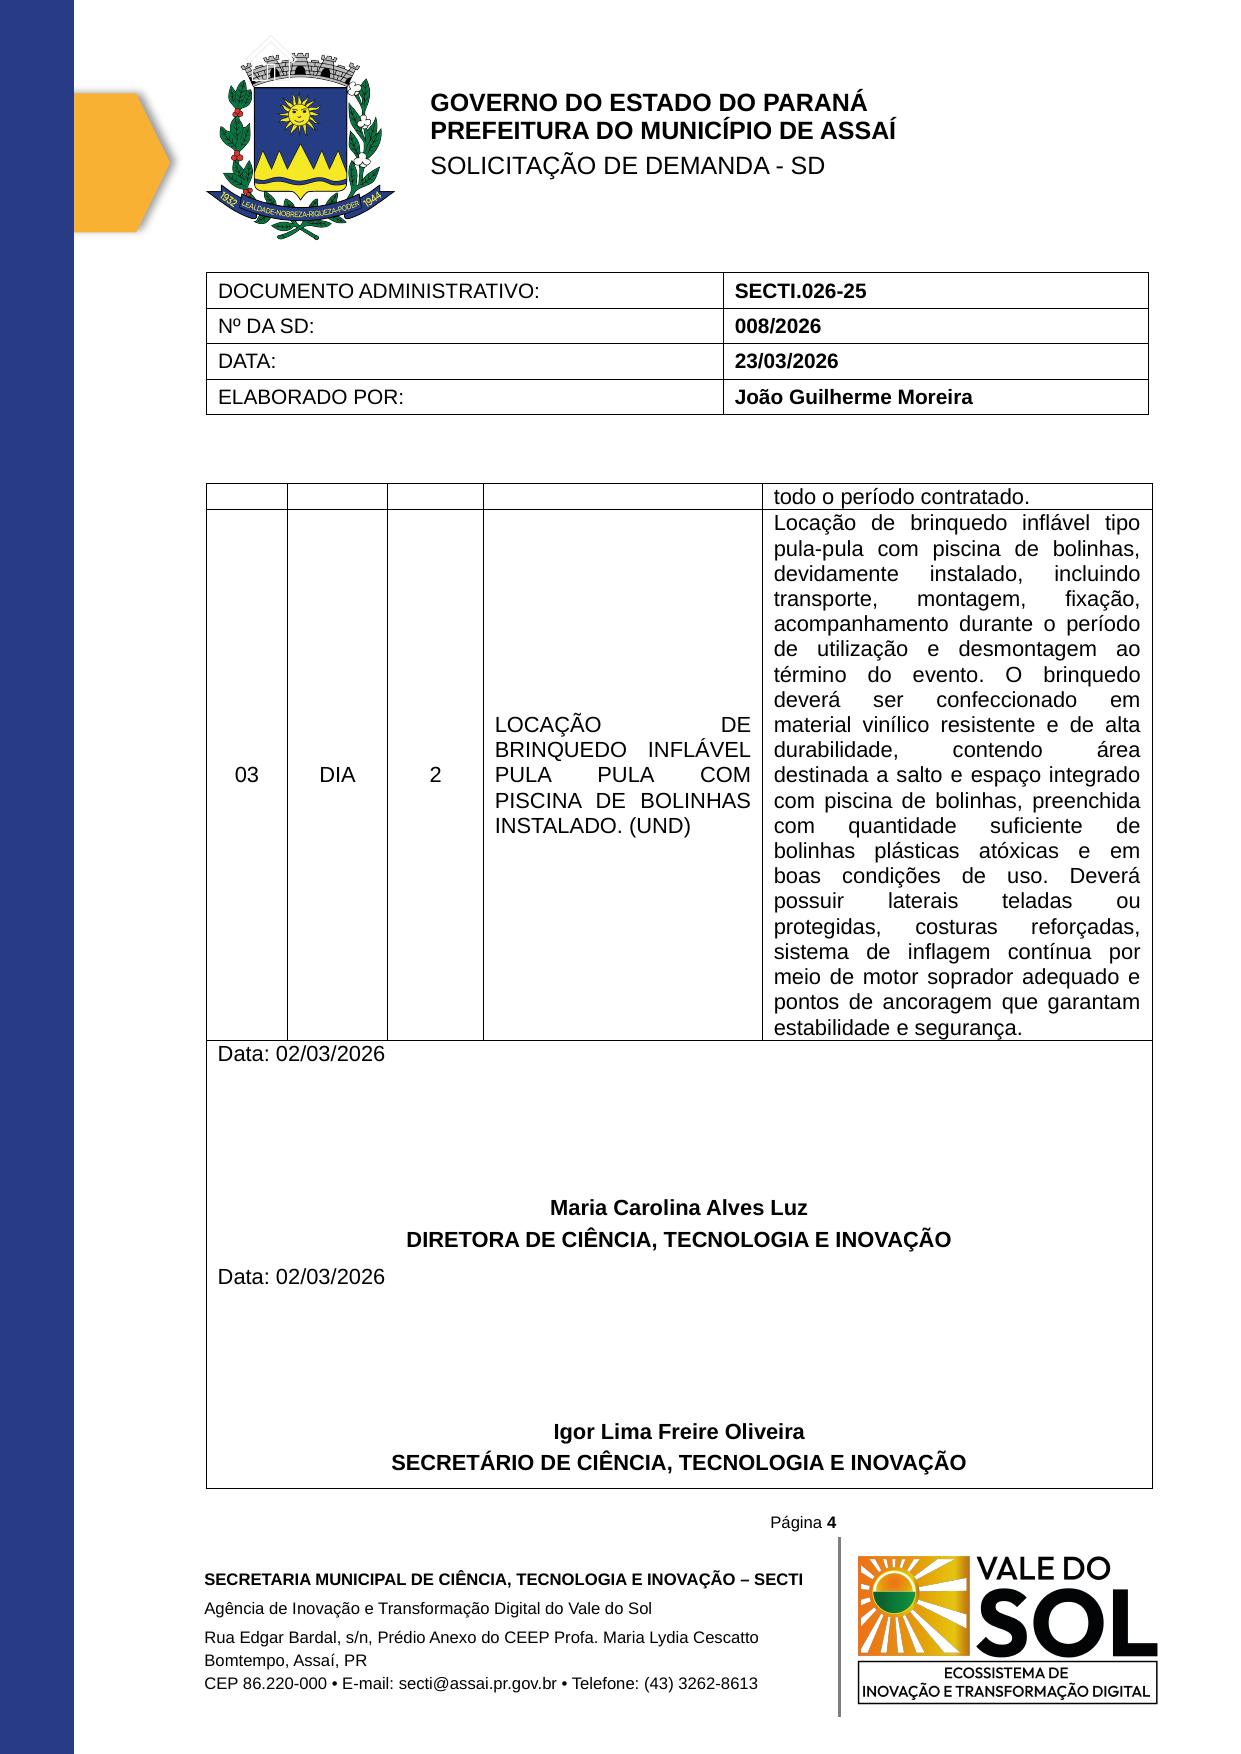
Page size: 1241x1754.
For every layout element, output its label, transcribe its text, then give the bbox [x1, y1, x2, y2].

table_cell [207, 484, 287, 509]
table_cell 03 [207, 510, 287, 1040]
table_cell DIA [288, 510, 387, 1040]
picture [203, 47, 398, 246]
table_cell Data: 02/03/2026 Maria Carolina Alves Luz DIRETORA DE CIÊNCIA, TECNOLOGIA E INOVAÇÃO Data: 02/03/2026 Igor Lima Freire Oliveira SECRETÁRIO DE CIÊNCIA, TECNOLOGIA E INOVAÇÃO [207, 1041, 1152, 1488]
table_cell LOCAÇÃO DE BRINQUEDO INFLÁVEL PULA PULA COM PISCINA DE BOLINHAS INSTALADO. (UND) [484, 510, 762, 1040]
table_cell [484, 484, 762, 509]
table_cell 2 [388, 510, 483, 1040]
table_cell todo o período contratado. [763, 484, 1152, 509]
table_cell Locação de brinquedo inflável tipo pula-pula com piscina de bolinhas, devidamente instalado, incluindo transporte, montagem, fixação, acompanhamento durante o período de utilização e desmontagem ao término do evento. O brinquedo deverá ser confeccionado em material vinílico resistente e de alta durabilidade, contendo área destinada a salto e espaço integrado com piscina de bolinhas, preenchida com quantidade suficiente de bolinhas plásticas atóxicas e em boas condições de uso. Deverá possuir laterais teladas ou protegidas, costuras reforçadas, sistema de inflagem contínua por meio de motor soprador adequado e pontos de ancoragem que garantam estabilidade e segurança. [763, 510, 1152, 1040]
picture [852, 1550, 1163, 1713]
table_cell [388, 484, 483, 509]
picture [279, 47, 294, 60]
picture [254, 47, 288, 79]
picture [248, 47, 263, 60]
table_cell [288, 484, 387, 509]
